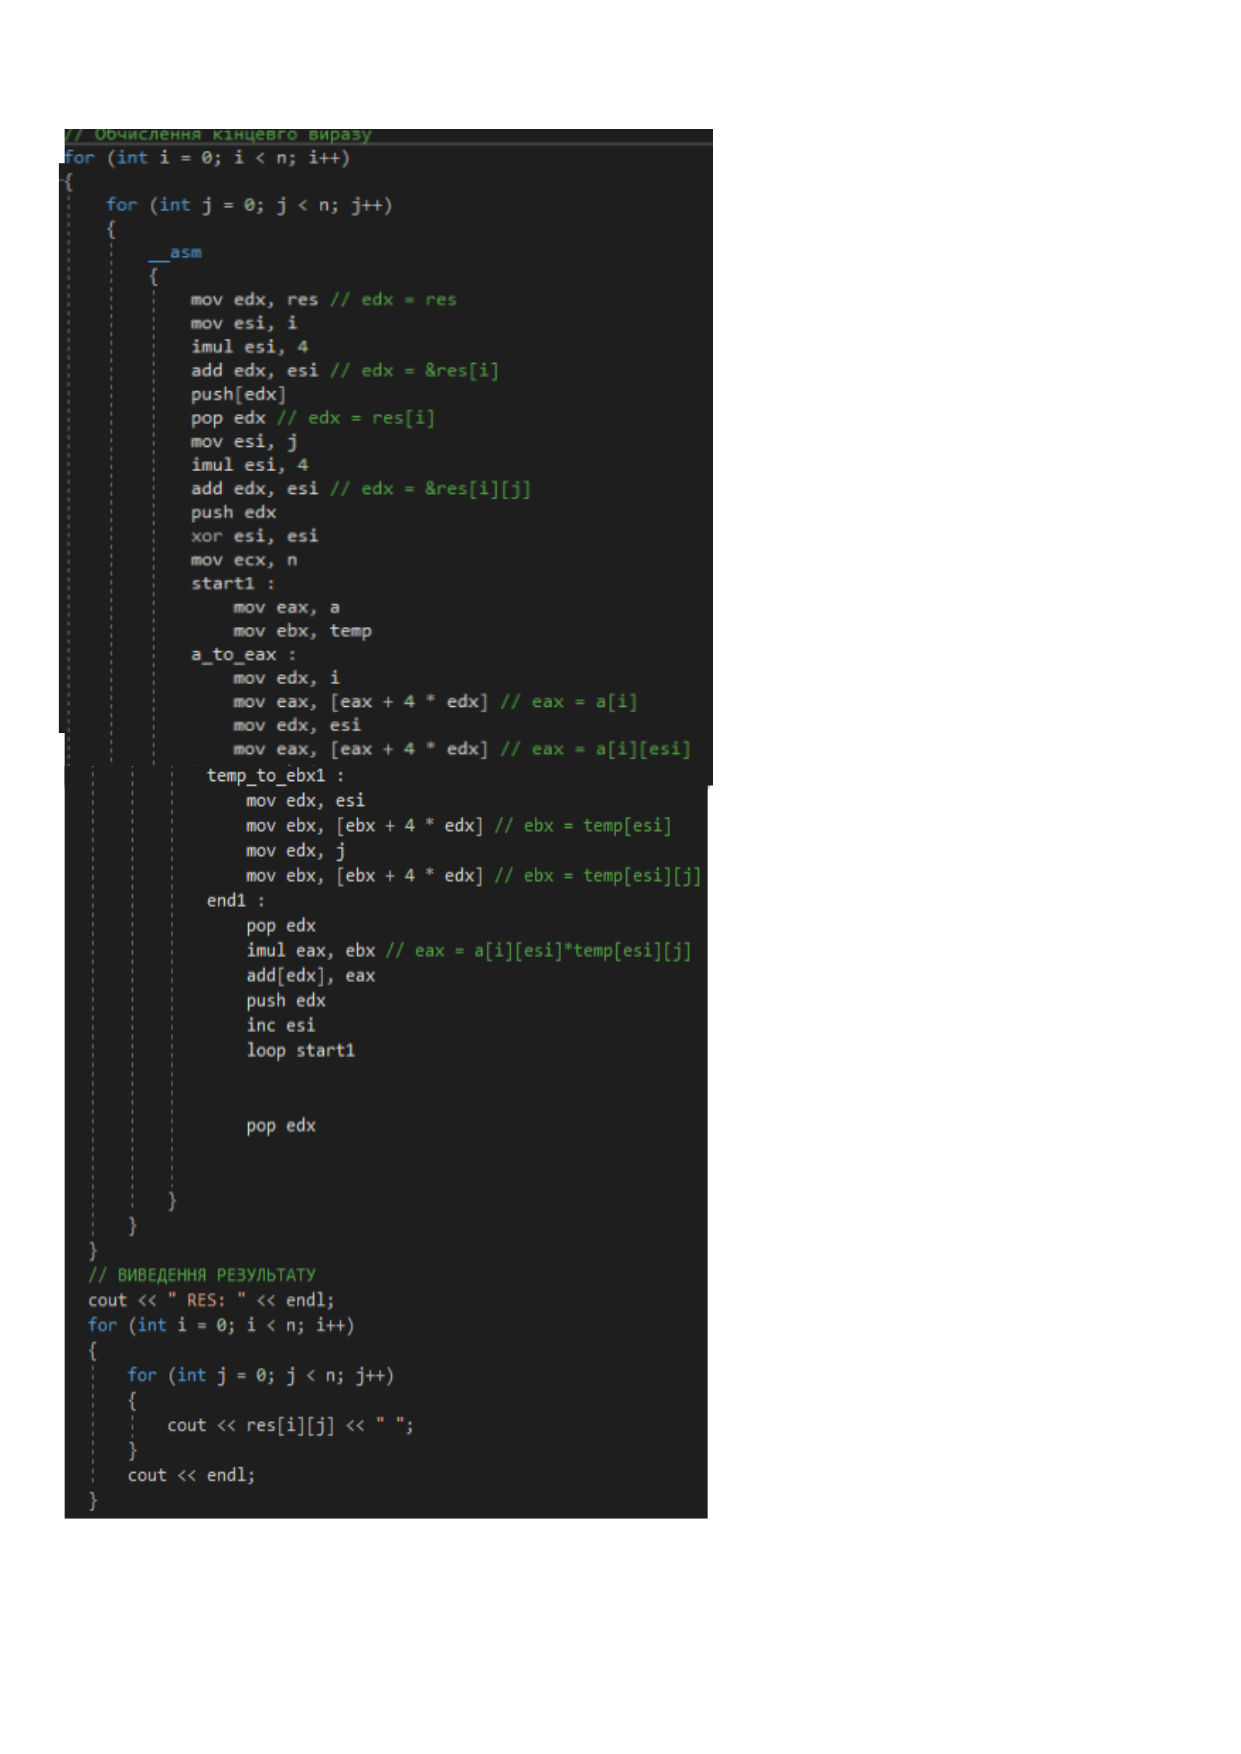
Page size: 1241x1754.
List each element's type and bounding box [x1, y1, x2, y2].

picture [58, 129, 713, 1522]
